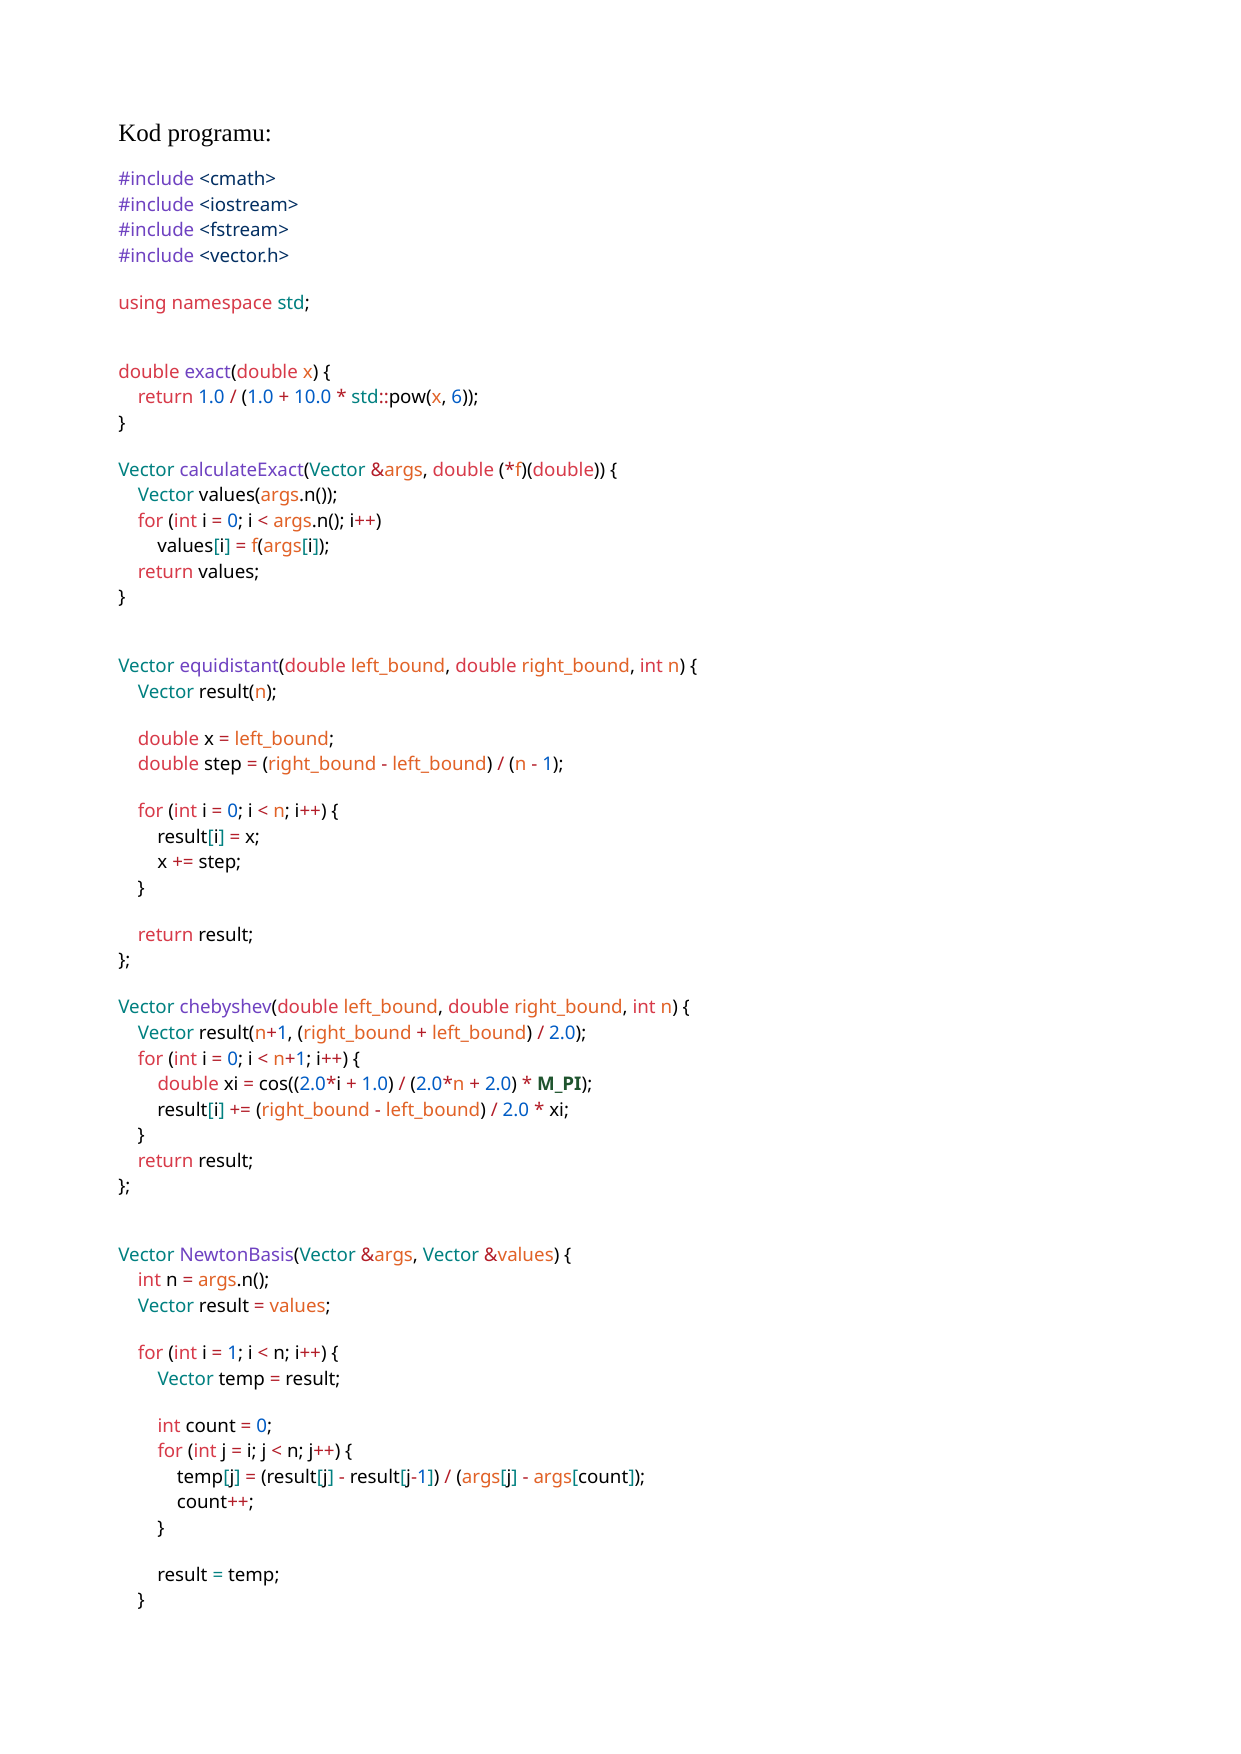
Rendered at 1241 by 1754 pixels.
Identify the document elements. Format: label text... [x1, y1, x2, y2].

text #include <cmath> #include <iostream> #include <fstream> #include <vector.h> using namespace std; double exact(double x) { return 1.0 / (1.0 + 10.0 * std::pow(x, 6)); } Vector calculateExact(Vector &args, double (*f)(double)) { Vector values(args.n()); for (int i = 0; i < args.n(); i++) values[i] = f(args[i]); return values; } Vector equidistant(double left_bound, double right_bound, int n) { Vector result(n); double x = left_bound; double step = (right_bound - left_bound) / (n - 1); for (int i = 0; i < n; i++) { result[i] = x; x += step; } return result; }; Vector chebyshev(double left_bound, double right_bound, int n) { Vector result(n+1, (right_bound + left_bound) / 2.0); for (int i = 0; i < n+1; i++) { double xi = cos((2.0*i + 1.0) / (2.0*n + 2.0) * M_PI); result[i] += (right_bound - left_bound) / 2.0 * xi; } return result; }; Vector NewtonBasis(Vector &args, Vector &values) { int n = args.n(); Vector result = values; for (int i = 1; i < n; i++) { Vector temp = result; int count = 0; for (int j = i; j < n; j++) { temp[j] = (result[j] - result[j-1]) / (args[j] - args[count]); count++; } result = temp; } [118, 166, 1122, 1612]
text Kod programu: [118, 118, 1122, 147]
